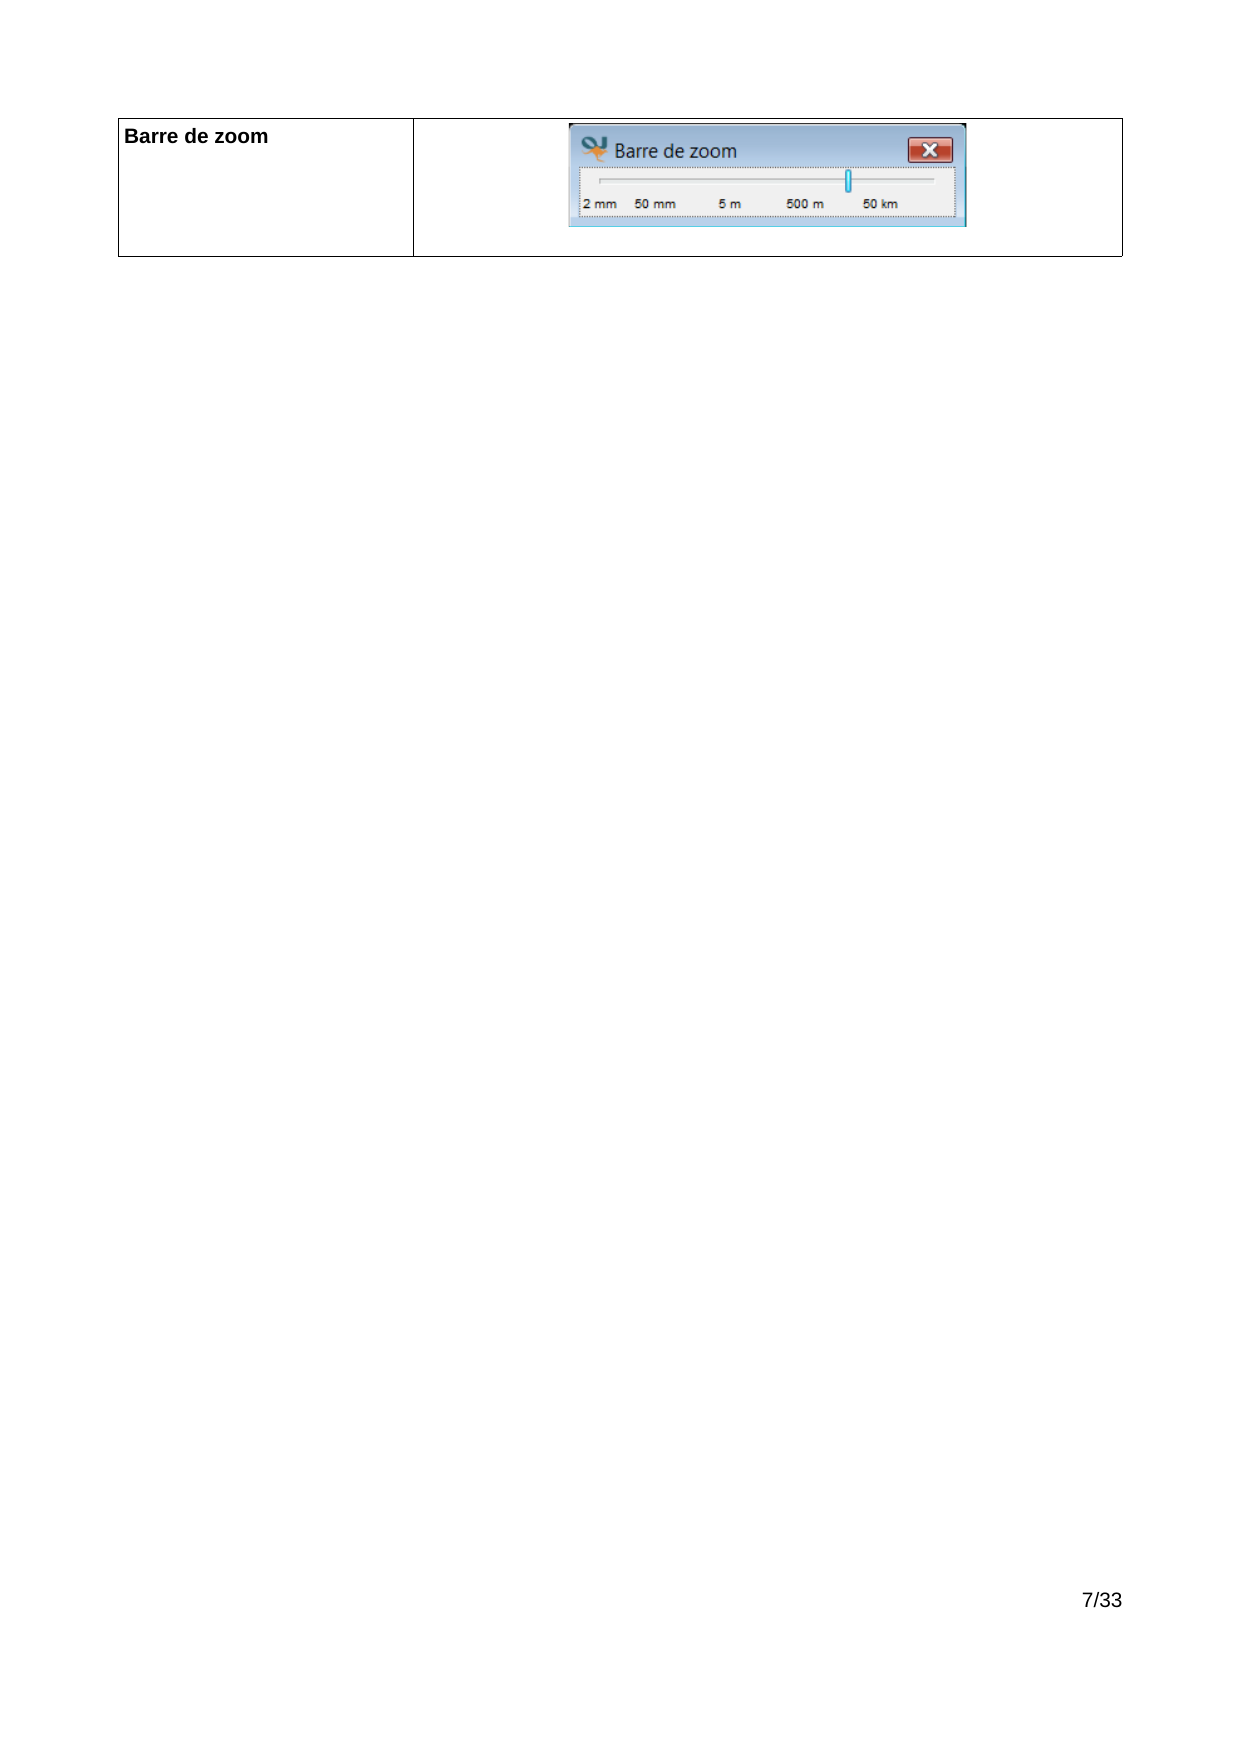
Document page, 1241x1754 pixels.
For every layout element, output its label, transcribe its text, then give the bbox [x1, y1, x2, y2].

table_cell [414, 119, 1122, 256]
table_cell Barre de zoom [119, 119, 413, 256]
